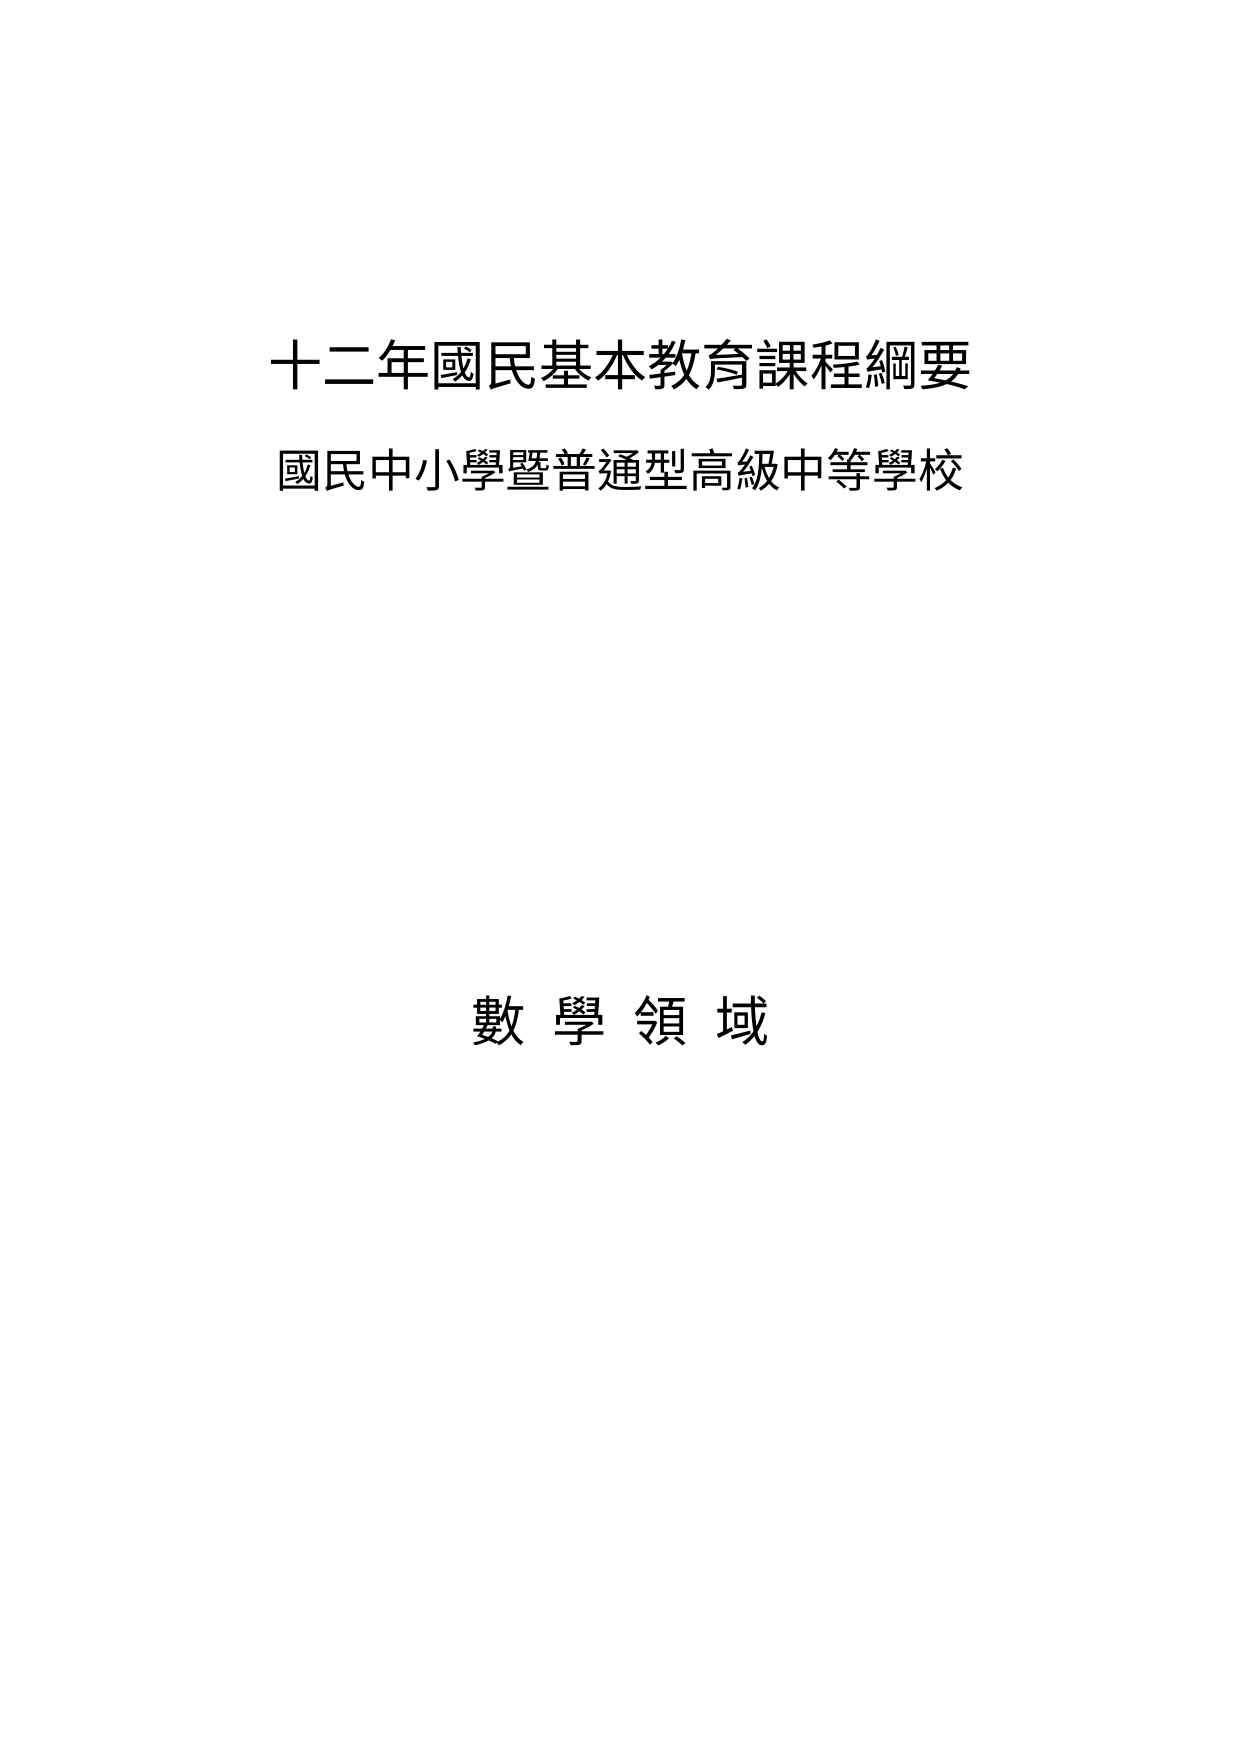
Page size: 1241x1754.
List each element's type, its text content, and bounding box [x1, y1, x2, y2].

text 數 學 領 域 [120, 1005, 1120, 1051]
text 十二年國民基本教育課程綱要 [120, 348, 1120, 394]
text 國民中小學暨普通型高級中等學校 [120, 451, 1120, 496]
